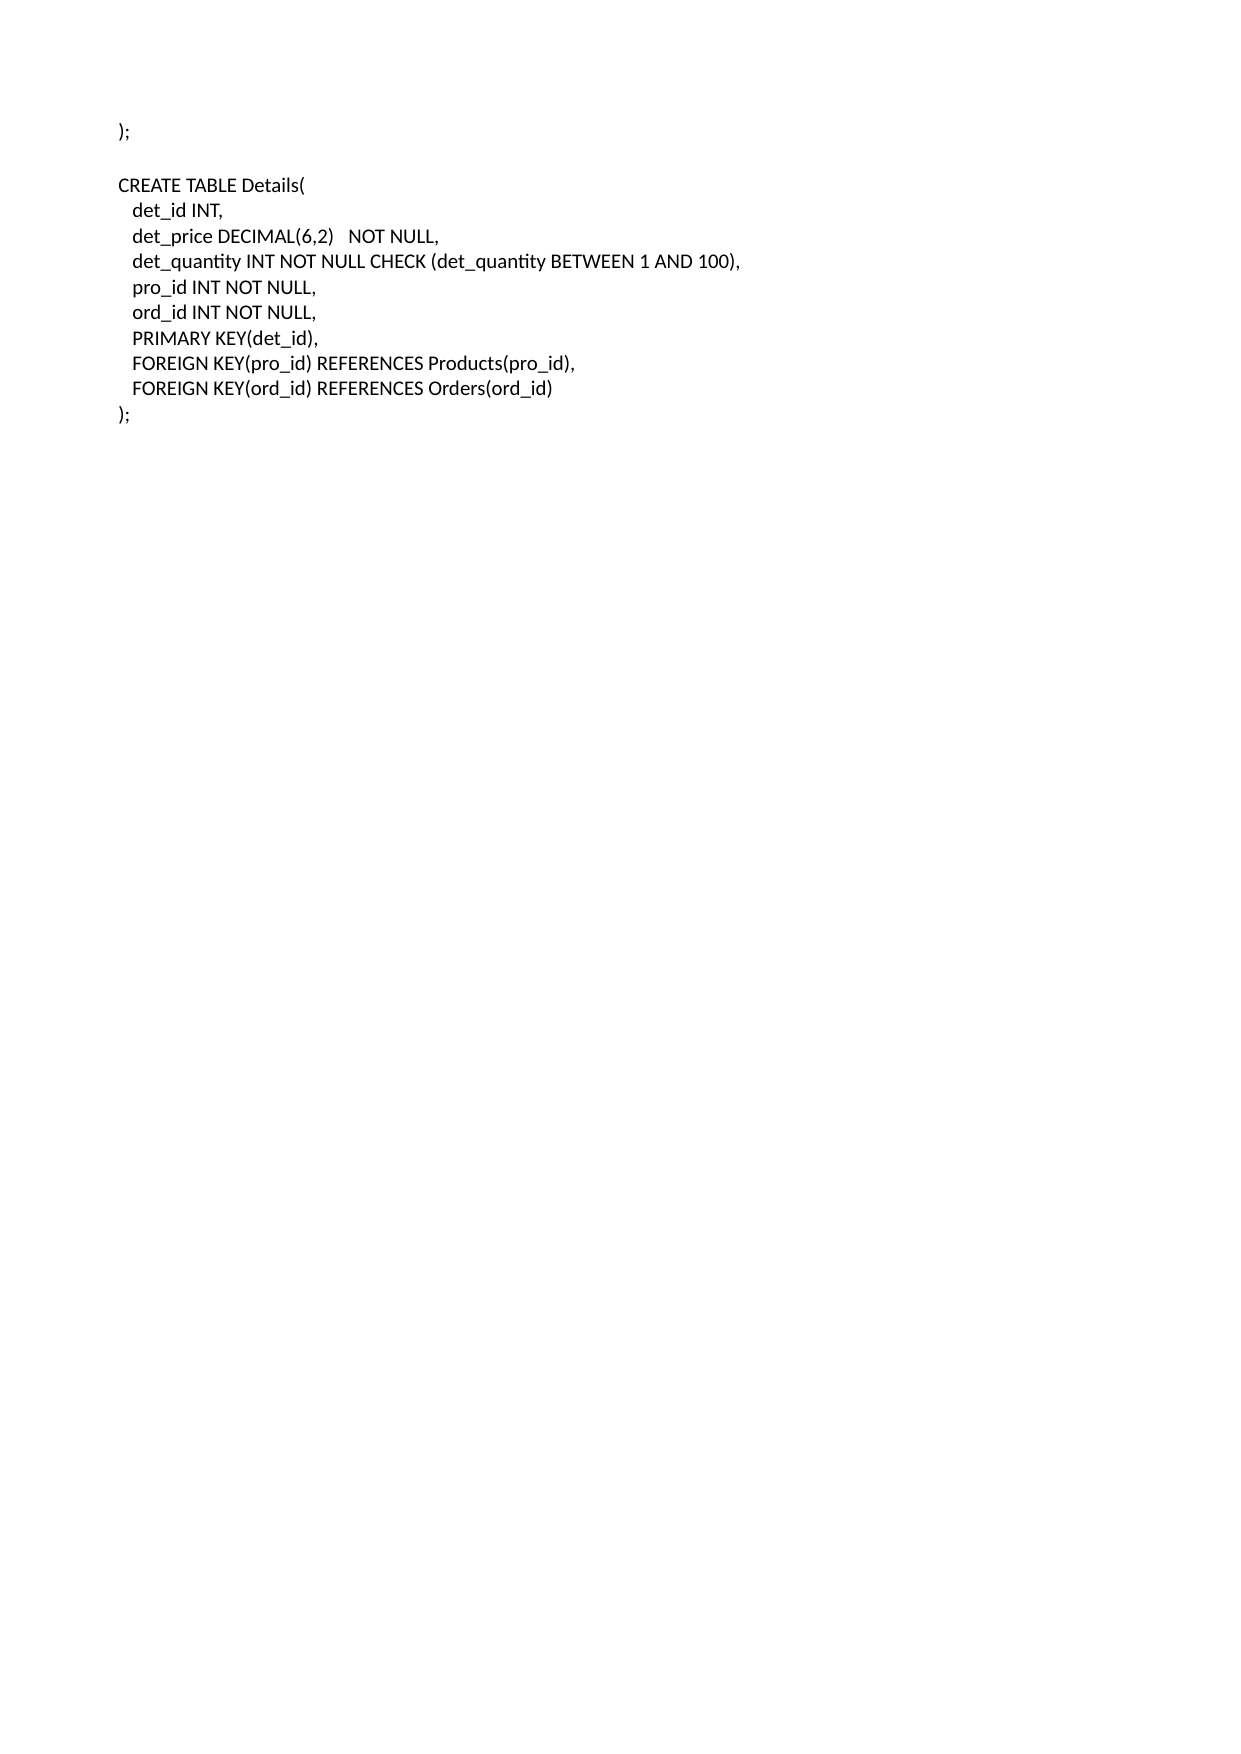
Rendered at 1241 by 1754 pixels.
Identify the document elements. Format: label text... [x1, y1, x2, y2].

text ); [118, 118, 1122, 143]
text det_price DECIMAL(6,2) NOT NULL, [118, 223, 1122, 248]
text det_id INT, [118, 198, 1122, 223]
text CREATE TABLE Details( [118, 172, 1122, 198]
text det_quantity INT NOT NULL CHECK (det_quantity BETWEEN 1 AND 100), [118, 248, 1122, 274]
text ); [118, 401, 1122, 426]
text FOREIGN KEY(pro_id) REFERENCES Products(pro_id), [118, 350, 1122, 376]
text pro_id INT NOT NULL, [118, 274, 1122, 299]
text PRIMARY KEY(det_id), [118, 325, 1122, 350]
text FOREIGN KEY(ord_id) REFERENCES Orders(ord_id) [118, 376, 1122, 401]
text ord_id INT NOT NULL, [118, 299, 1122, 325]
